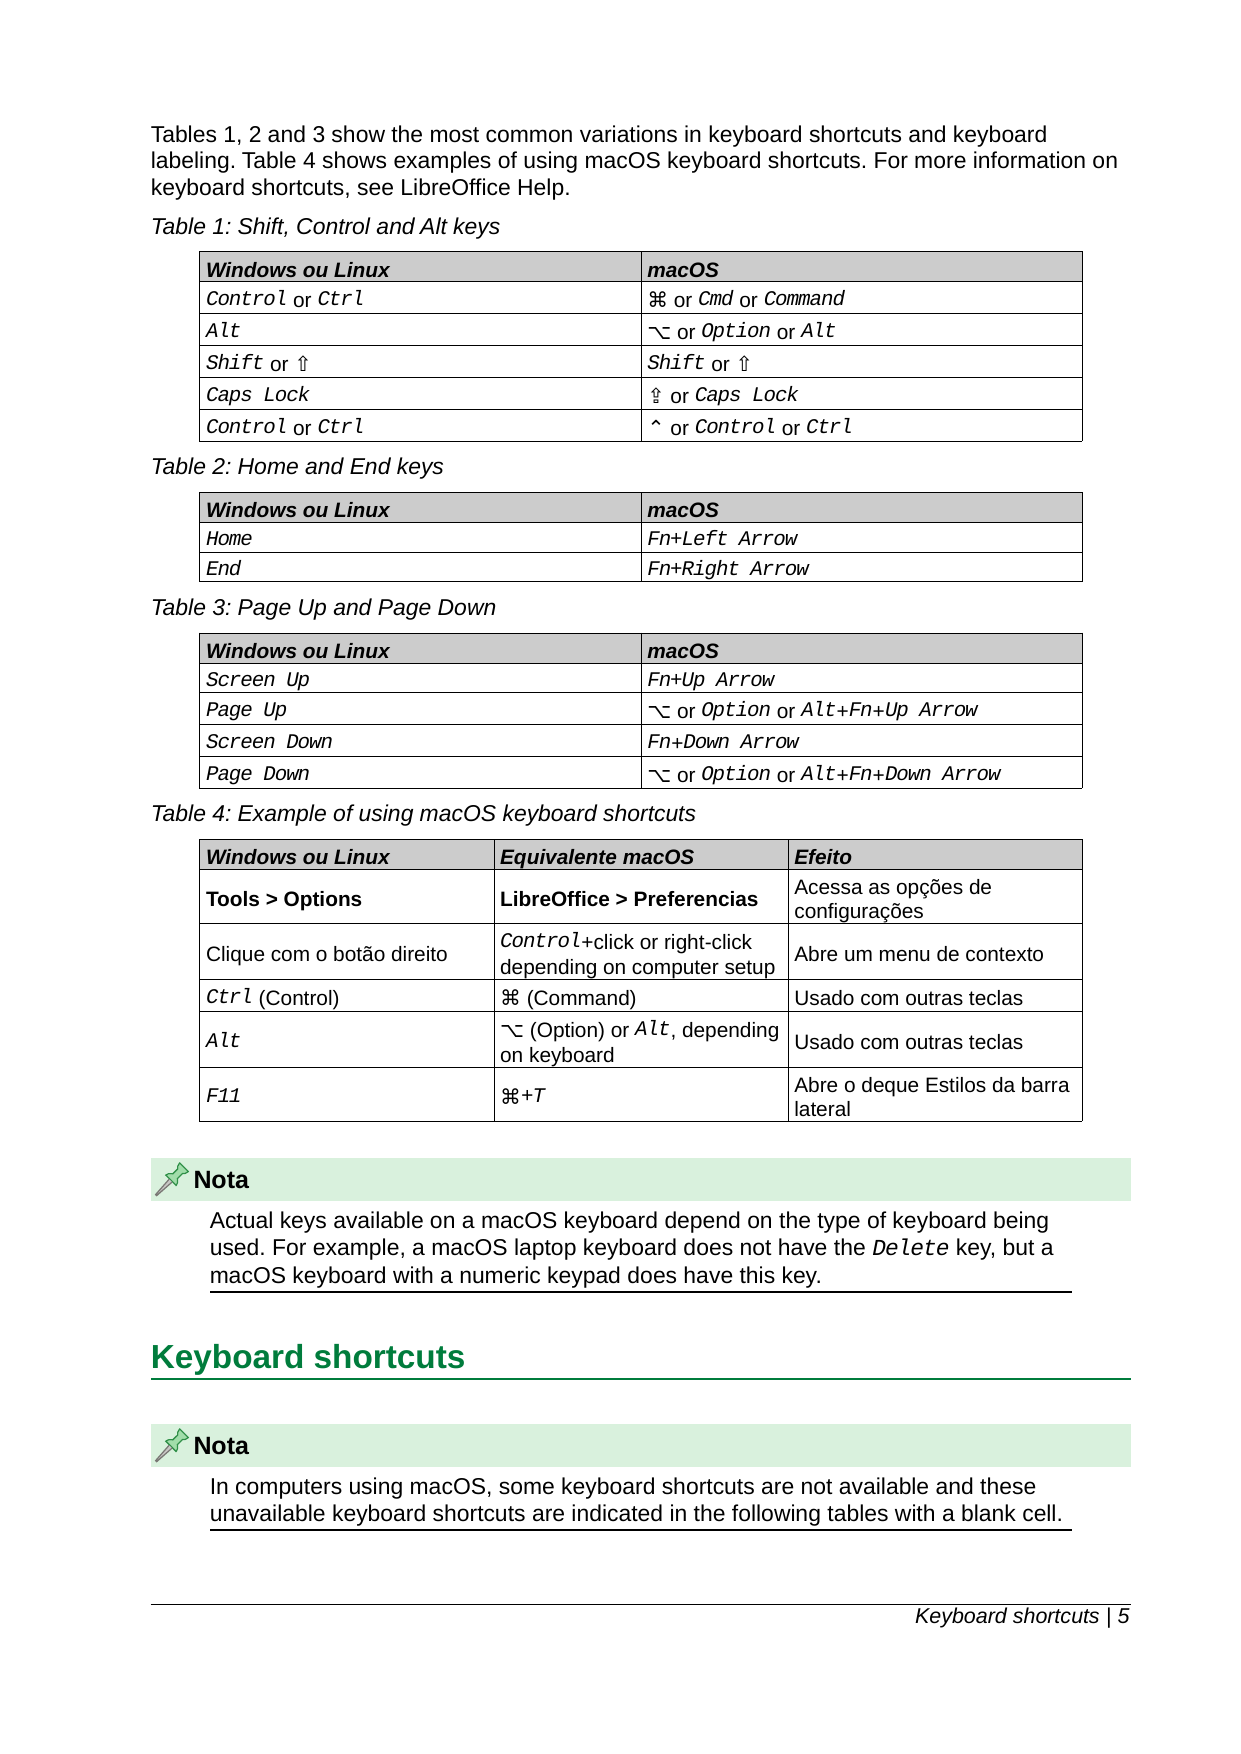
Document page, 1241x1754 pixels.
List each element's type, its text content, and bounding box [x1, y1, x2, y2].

text Tables 1, 2 and 3 show the most common variations in keyboard shortcuts and keyboard labeling. Table 4 shows examples of using macOS keyboard shortcuts. For more information on keyboard shortcuts, see LibreOffice Help. [151, 121, 1131, 200]
text Table 2: Home and End keys [151, 453, 1131, 479]
table_cell Shift or ⇧ [642, 346, 1082, 377]
table_cell Control+click or right‑click depending on computer setup [495, 924, 788, 979]
table_cell ⌘ or Cmd or Command [642, 282, 1082, 313]
table_cell Acessa as opções de configurações [789, 870, 1082, 923]
text Table 4: Example of using macOS keyboard shortcuts [151, 800, 1131, 827]
table_header Equivalente macOS [495, 840, 788, 869]
table_cell Caps Lock [200, 378, 641, 409]
table_cell ⌥ or Option or Alt [642, 314, 1082, 345]
subtitle Keyboard shortcuts [151, 1337, 1131, 1378]
table_cell ⌘ (Command) [495, 980, 788, 1011]
table_cell Control or Ctrl [200, 282, 641, 313]
table_cell Control or Ctrl [200, 410, 641, 441]
table_header Efeito [789, 840, 1082, 869]
table_cell Page Down [200, 757, 641, 788]
table_header Windows ou Linux [200, 252, 641, 281]
table_cell Alt [200, 314, 641, 345]
table_cell ⌃ or Control or Ctrl [642, 410, 1082, 441]
table_cell Fn+Up Arrow [642, 664, 1082, 692]
table_header macOS [642, 493, 1082, 522]
table_cell Ctrl (Control) [200, 980, 494, 1011]
table_cell F11 [200, 1068, 494, 1121]
table_cell End [200, 553, 641, 581]
table_cell Home [200, 523, 641, 552]
table_cell ⇪ or Caps Lock [642, 378, 1082, 409]
table_cell Page Up [200, 693, 641, 724]
text Table 1: Shift, Control and Alt keys [151, 213, 1131, 239]
table_cell Fn+Right Arrow [642, 553, 1082, 581]
table_cell Screen Down [200, 725, 641, 756]
table_header macOS [642, 252, 1082, 281]
subtitle Nota [151, 1158, 1131, 1201]
table_cell Usado com outras teclas [789, 1012, 1082, 1067]
table_cell Alt [200, 1012, 494, 1067]
table_cell Tools > Options [200, 870, 494, 923]
table_cell LibreOffice > Preferencias [495, 870, 788, 923]
table_header Windows ou Linux [200, 493, 641, 522]
table_cell Shift or ⇧ [200, 346, 641, 377]
table_header macOS [642, 634, 1082, 663]
text Actual keys available on a macOS keyboard depend on the type of keyboard being used. For example, a macOS laptop keyboard does not have the Delete key, but a macOS keyboard with a numeric keypad does have this key. [209, 1207, 1072, 1293]
table_cell Abre o deque Estilos da barra lateral [789, 1068, 1082, 1121]
table_cell ⌥ (Option) or Alt, depending on keyboard [495, 1012, 788, 1067]
table_cell Usado com outras teclas [789, 980, 1082, 1011]
table_cell Screen Up [200, 664, 641, 692]
table_cell ⌥ or Option or Alt+Fn+Down Arrow [642, 757, 1082, 788]
table_cell Clique com o botão direito [200, 924, 494, 979]
text In computers using macOS, some keyboard shortcuts are not available and these unavailable keyboard shortcuts are indicated in the following tables with a blank cell. [209, 1473, 1072, 1531]
table_header Windows ou Linux [200, 634, 641, 663]
table_cell Fn+Left Arrow [642, 523, 1082, 552]
table_header Windows ou Linux [200, 840, 494, 869]
table_cell Fn+Down Arrow [642, 725, 1082, 756]
table_cell ⌥ or Option or Alt+Fn+Up Arrow [642, 693, 1082, 724]
text Table 3: Page Up and Page Down [151, 594, 1131, 620]
table_cell ⌘+T [495, 1068, 788, 1121]
table_cell Abre um menu de contexto [789, 924, 1082, 979]
subtitle Nota [151, 1424, 1131, 1467]
